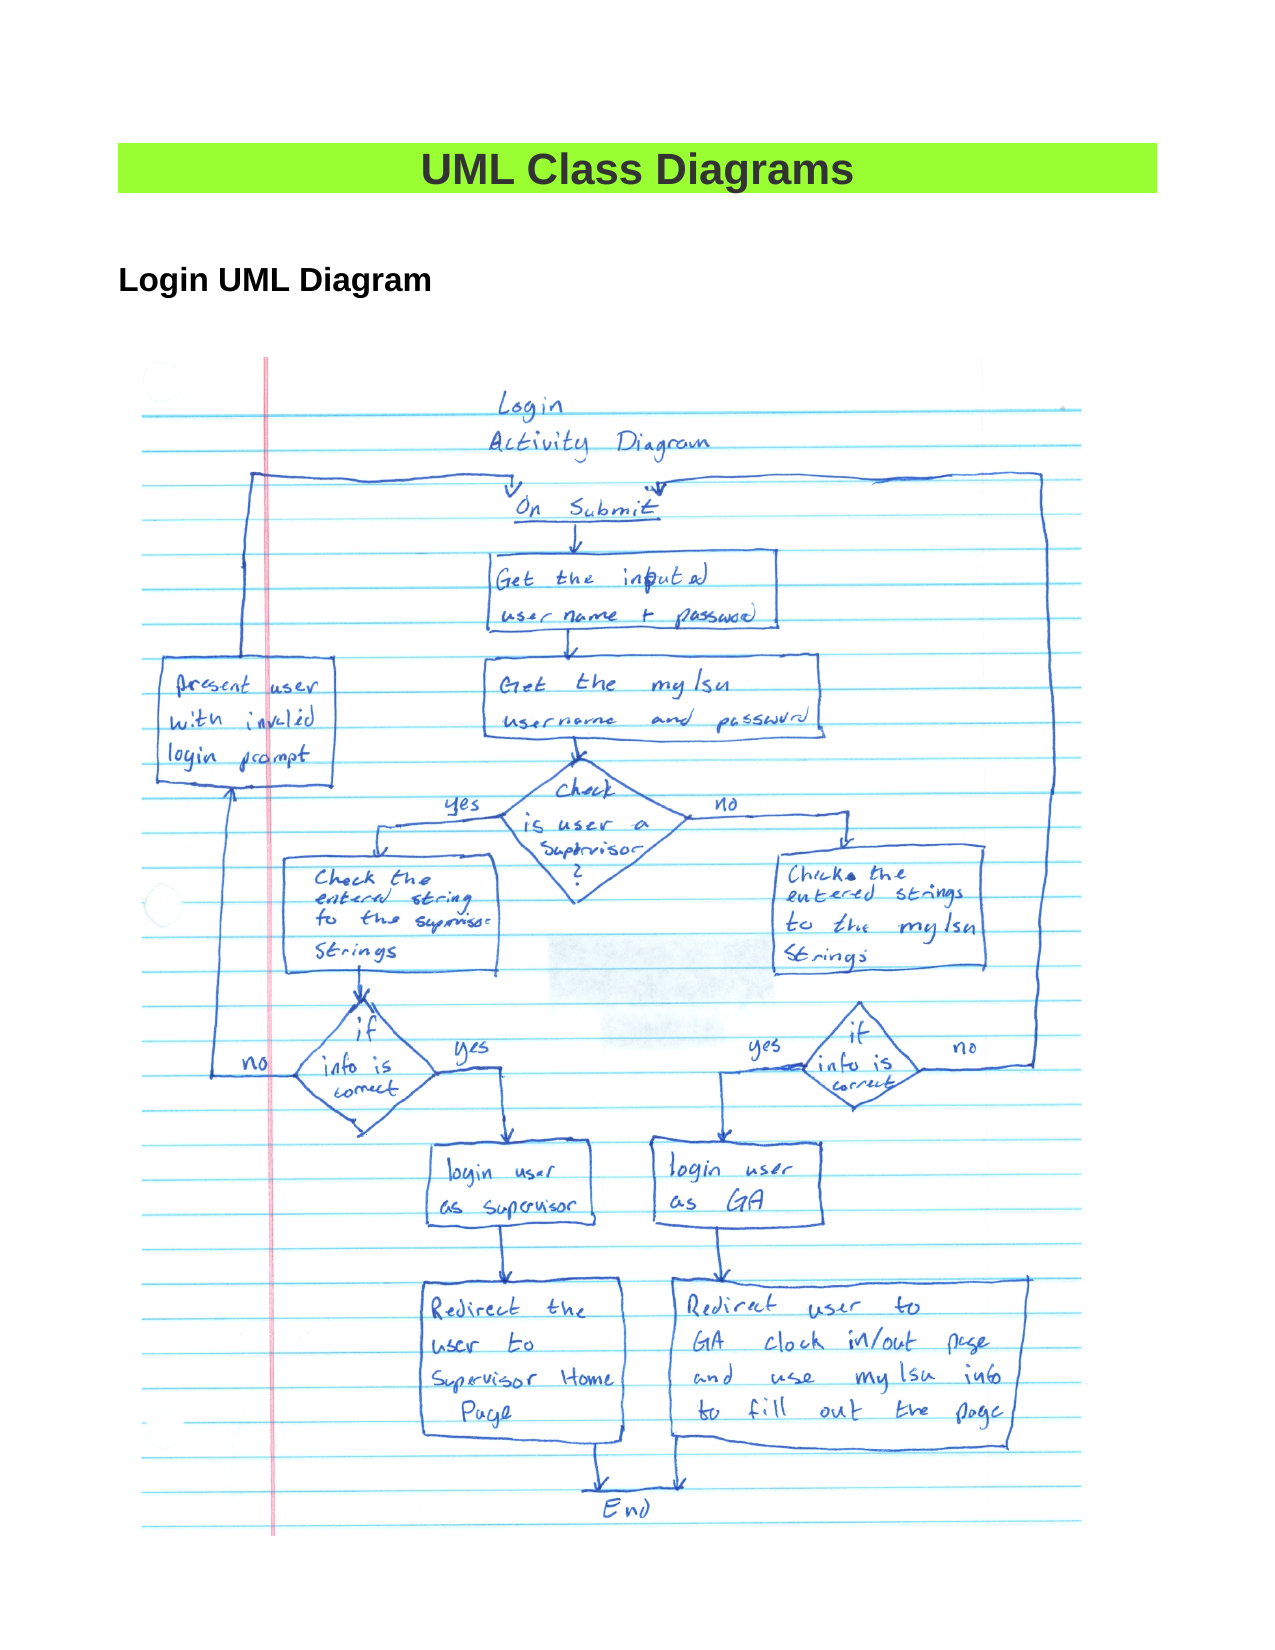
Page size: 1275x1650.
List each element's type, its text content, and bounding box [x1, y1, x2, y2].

subtitle UML Class Diagrams [118, 143, 1157, 193]
subtitle Login UML Diagram [118, 260, 1157, 299]
picture [141, 357, 1082, 1536]
